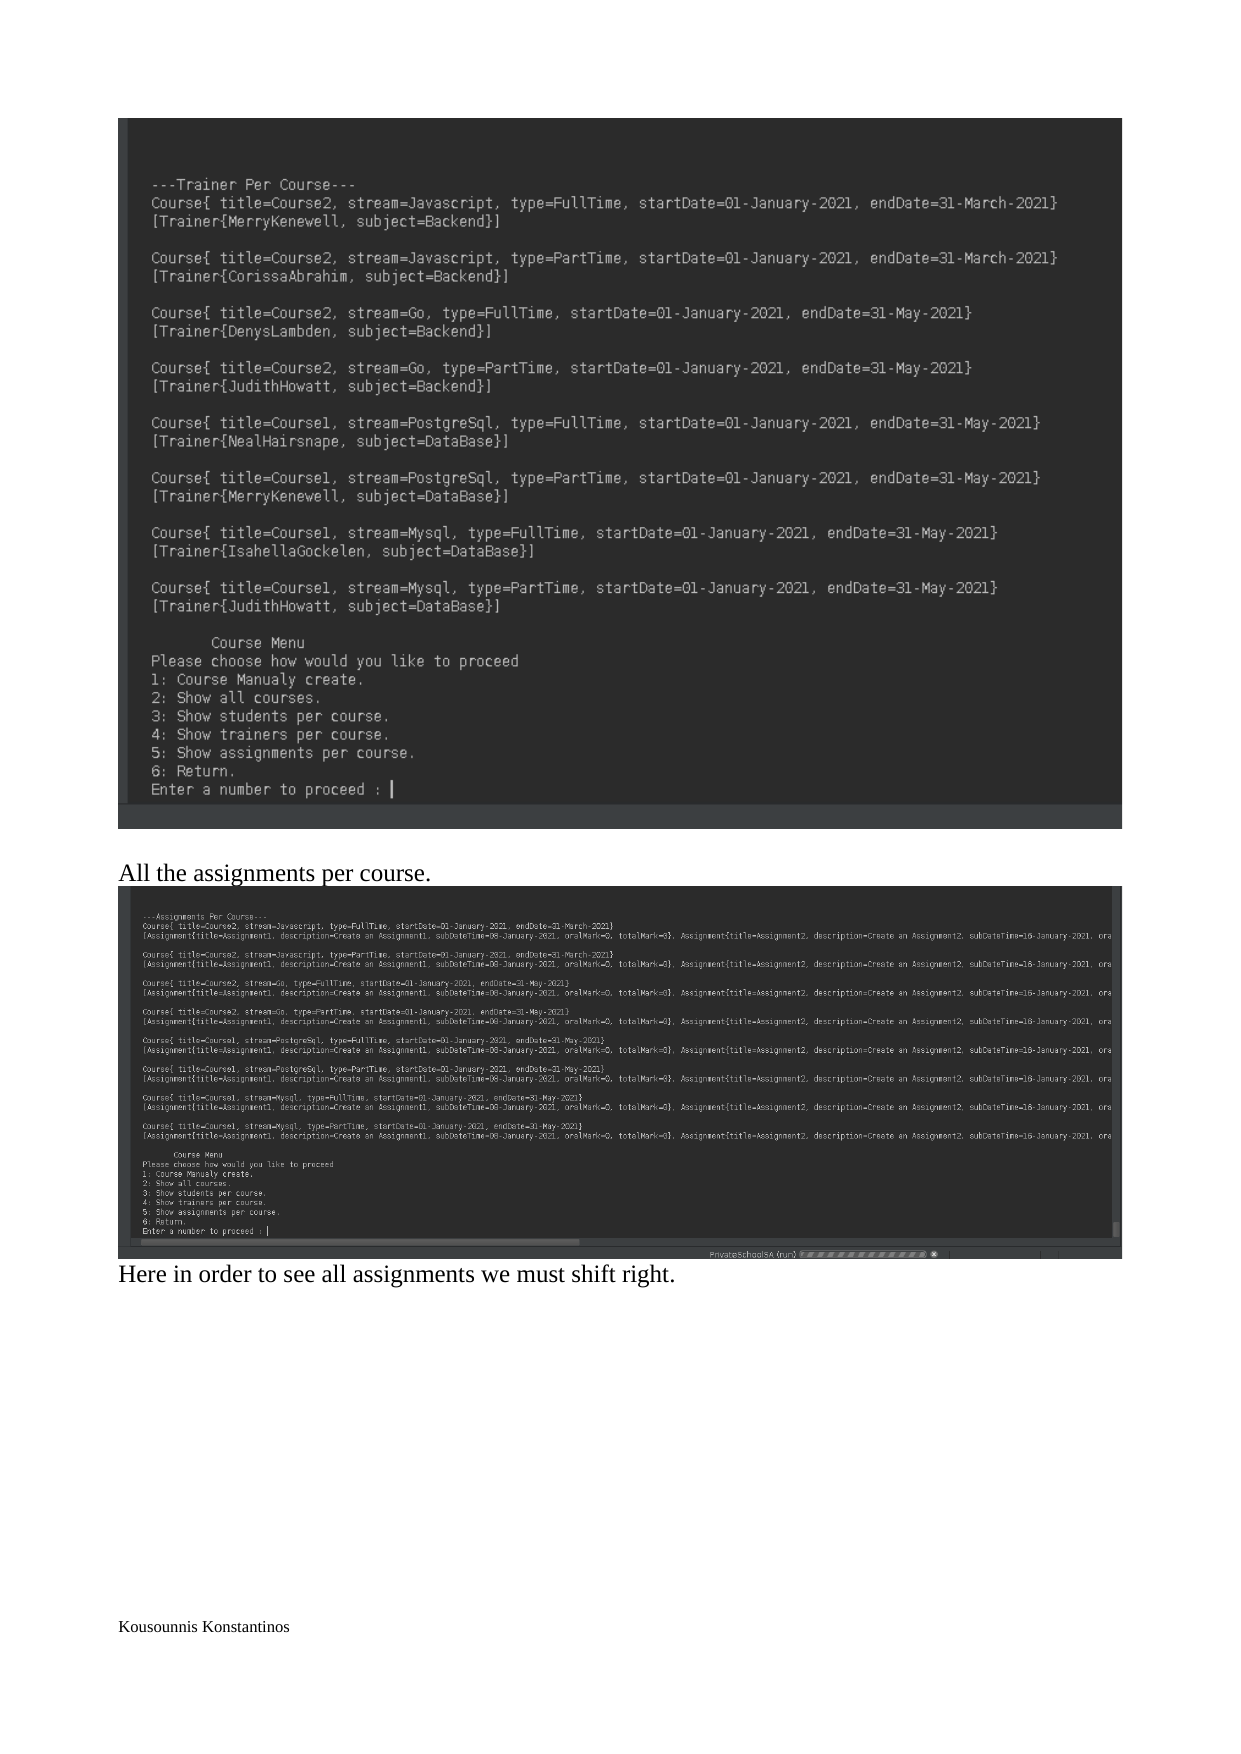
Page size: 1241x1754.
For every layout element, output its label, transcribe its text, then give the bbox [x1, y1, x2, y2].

text All the assignments per course. [118, 858, 1122, 886]
picture [118, 118, 1123, 829]
text Here in order to see all assignments we must shift right. [118, 1259, 1122, 1288]
picture [118, 886, 1123, 1259]
